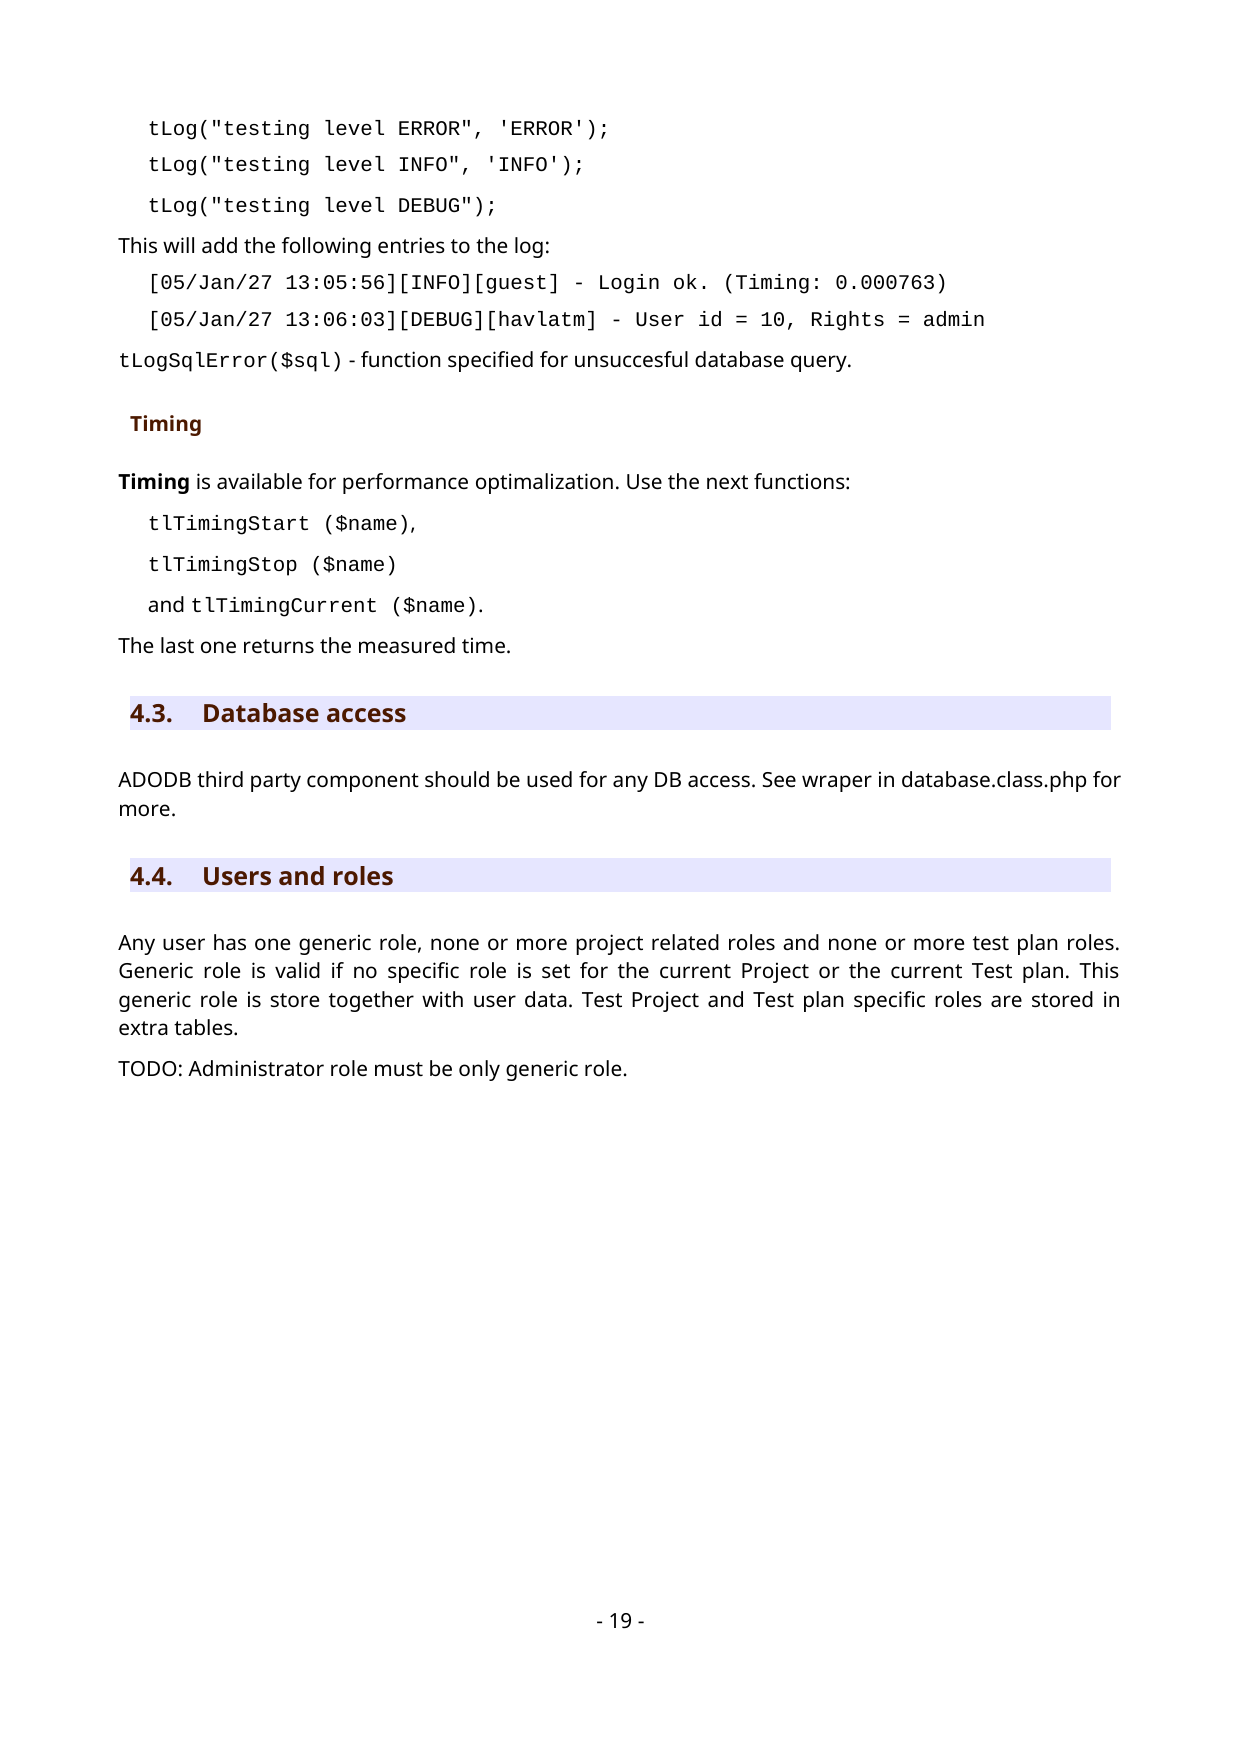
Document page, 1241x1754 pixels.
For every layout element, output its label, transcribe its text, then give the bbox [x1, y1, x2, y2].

text [05/Jan/27 13:05:56][INFO][guest] - Login ok. (Timing: 0.000763) [148, 272, 1122, 296]
text ADODB third party component should be used for any DB access. See wraper in database.class.php for more. [118, 765, 1122, 822]
text The last one returns the measured time. [118, 631, 1122, 660]
text tLog("testing level ERROR", 'ERROR'); [148, 118, 1122, 142]
text This will add the following entries to the log: [118, 231, 1122, 260]
text tLog("testing level INFO", 'INFO'); [148, 154, 1122, 178]
text tlTimingStop ($name) [148, 549, 1122, 578]
subtitle Timing [130, 409, 1111, 438]
text tLogSqlError($sql) - function specified for unsuccesful database query. [118, 345, 1122, 373]
text and tlTimingCurrent ($name). [148, 590, 1122, 619]
text Timing is available for performance optimalization. Use the next functions: [118, 467, 1122, 496]
text TODO: Administrator role must be only generic role. [118, 1054, 1122, 1083]
text tLog("testing level DEBUG"); [148, 190, 1122, 219]
subtitle Database access [130, 696, 1111, 730]
text tlTimingStart ($name), [148, 508, 1122, 537]
subtitle Users and roles [130, 858, 1111, 892]
text [05/Jan/27 13:06:03][DEBUG][havlatm] - User id = 10, Rights = admin [148, 308, 1122, 332]
text Any user has one generic role, none or more project related roles and none or more test plan roles. Generic role is valid if no specific role is set for the current Project or the current Test plan. This generic role is store together with user data. Test Project and Test plan specific roles are stored in extra tables. [118, 928, 1122, 1042]
